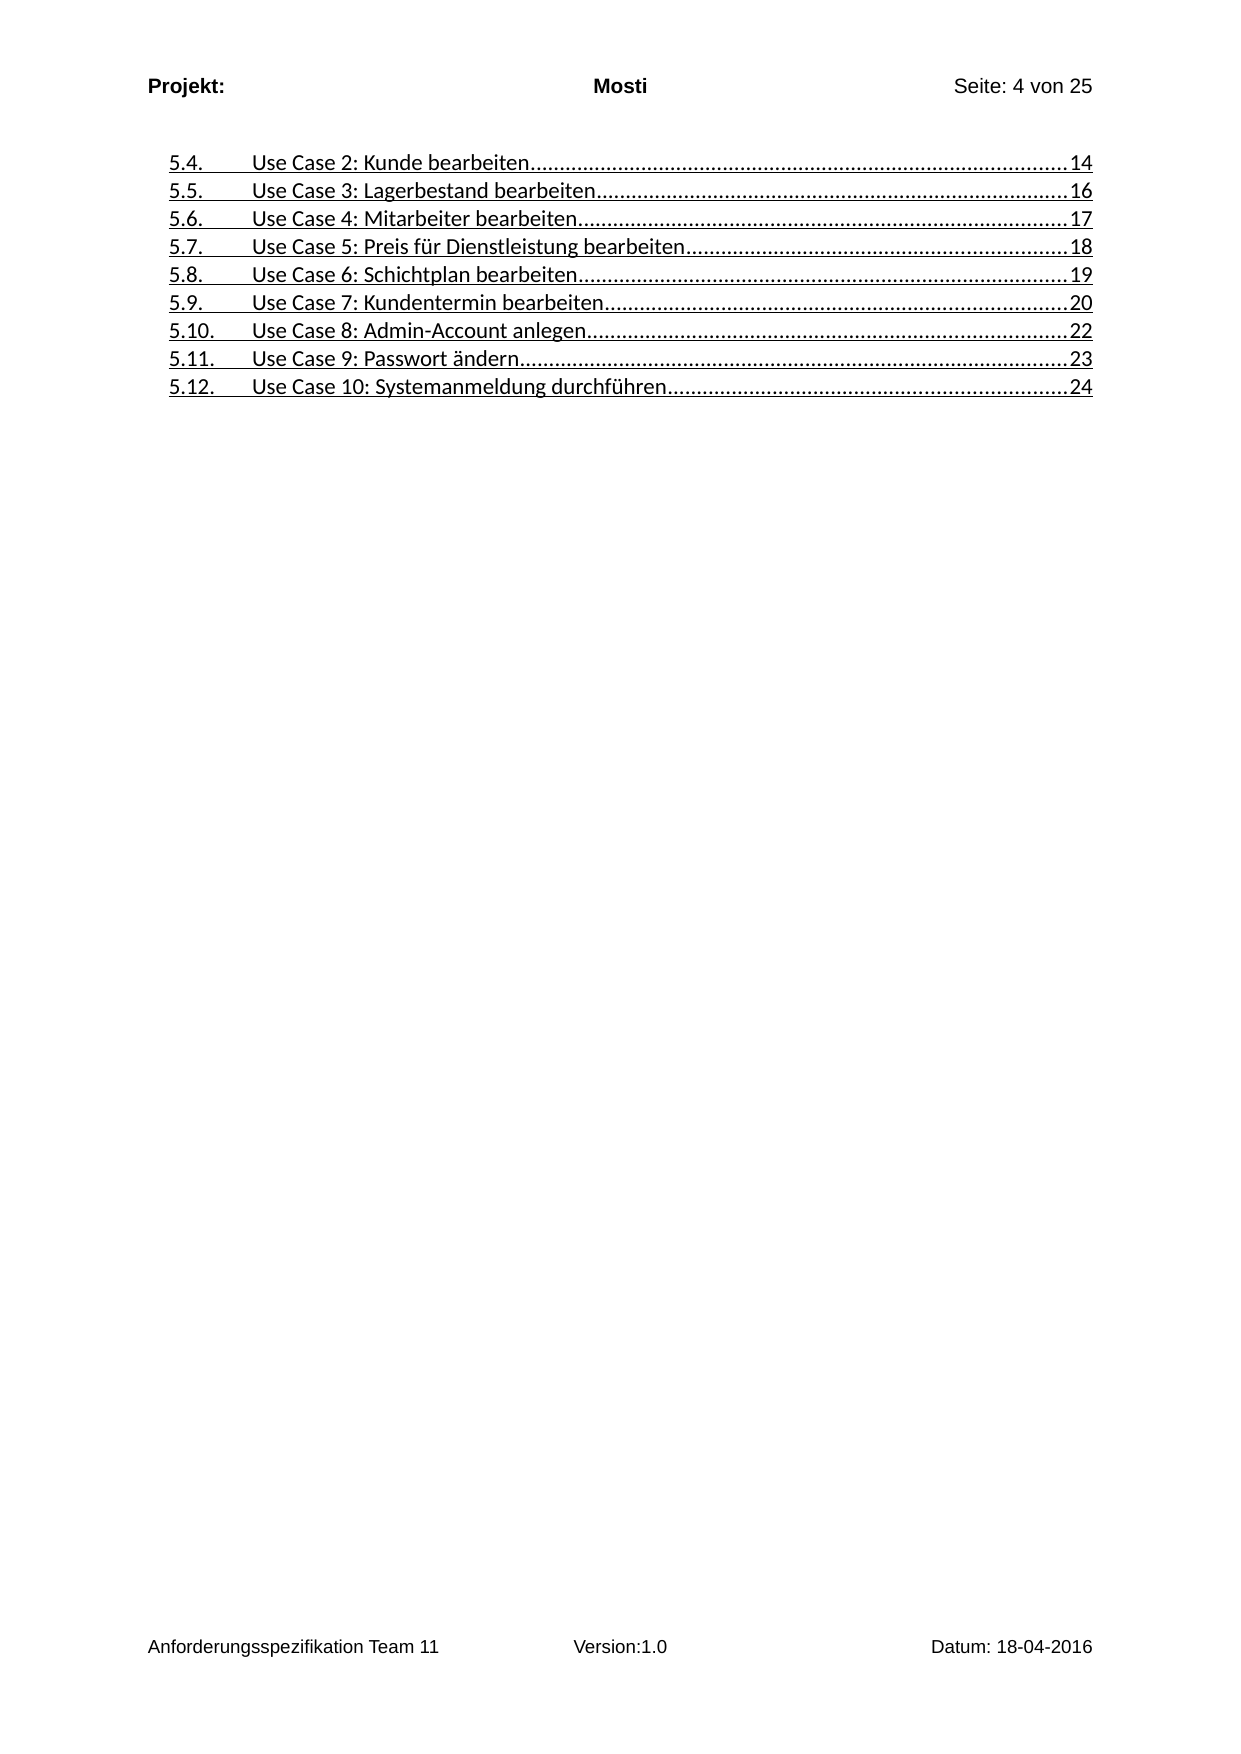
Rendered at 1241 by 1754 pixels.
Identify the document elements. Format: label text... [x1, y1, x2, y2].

text 5.12. Use Case 10: Systemanmeldung durchführen 24 [168, 372, 1092, 396]
text 5.7. Use Case 5: Preis für Dienstleistung bearbeiten 18 [168, 232, 1092, 256]
text 5.11. Use Case 9: Passwort ändern 23 [168, 344, 1092, 368]
text 5.10. Use Case 8: Admin-Account anlegen 22 [168, 316, 1092, 340]
text 5.5. Use Case 3: Lagerbestand bearbeiten 16 [168, 176, 1092, 200]
text 5.4. Use Case 2: Kunde bearbeiten 14 [168, 148, 1092, 172]
text 5.8. Use Case 6: Schichtplan bearbeiten 19 [168, 260, 1092, 284]
text 5.9. Use Case 7: Kundentermin bearbeiten 20 [168, 288, 1092, 312]
text 5.6. Use Case 4: Mitarbeiter bearbeiten 17 [168, 204, 1092, 228]
